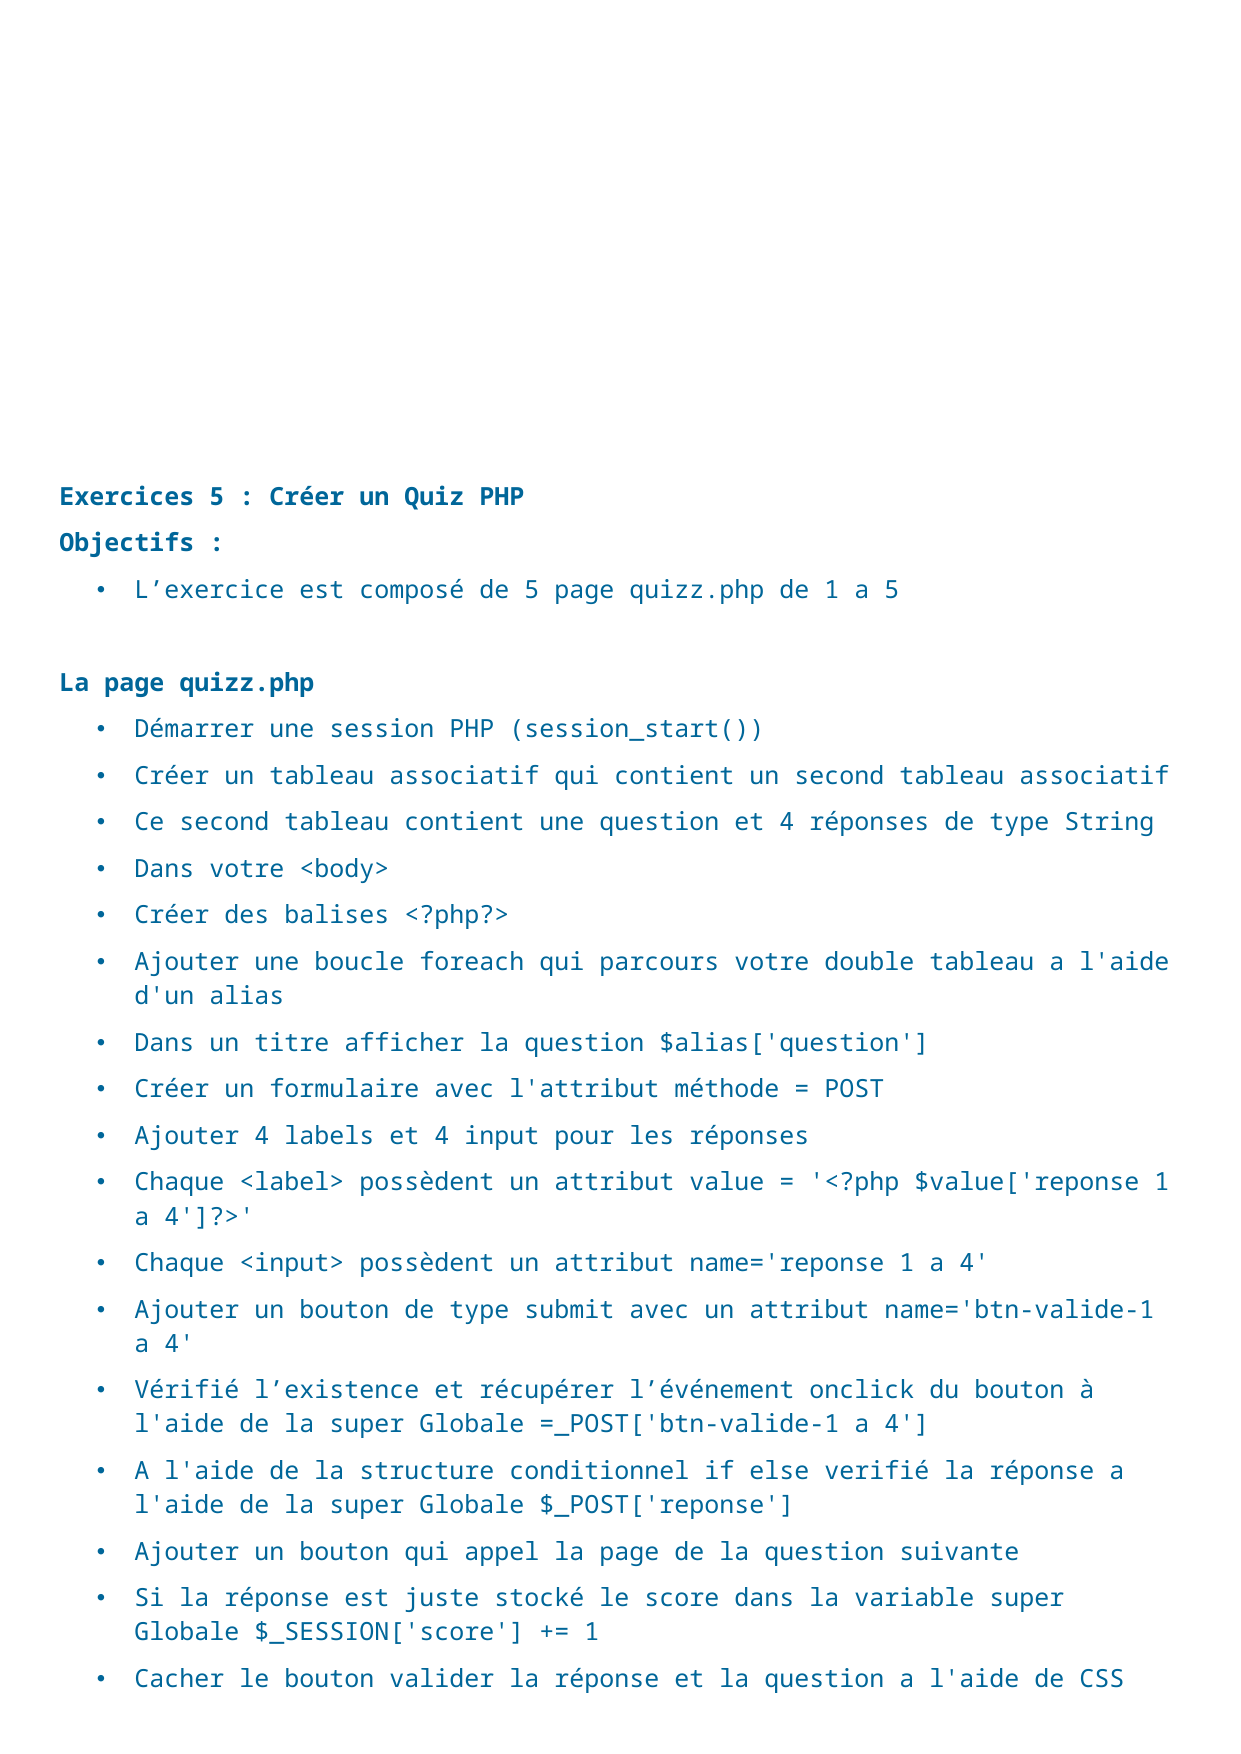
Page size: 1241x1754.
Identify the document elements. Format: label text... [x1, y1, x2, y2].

list Si la réponse est juste stocké le score dans la variable super Globale $_SESSION['score'] += 1 [97, 1580, 1181, 1648]
list Ajouter 4 labels et 4 input pour les réponses [97, 1117, 1181, 1152]
list Cacher le bouton valider la réponse et la question a l'aide de CSS [97, 1660, 1181, 1694]
list Créer un tableau associatif qui contient un second tableau associatif [97, 757, 1181, 792]
list Créer des balises <?php?> [97, 897, 1181, 931]
list L’exercice est composé de 5 page quizz.php de 1 a 5 [97, 571, 1181, 605]
list Chaque <input> possèdent un attribut name='reponse 1 a 4' [97, 1245, 1181, 1279]
list Ajouter une boucle foreach qui parcours votre double tableau a l'aide d'un alias [97, 944, 1181, 1012]
list Créer un formulaire avec l'attribut méthode = POST [97, 1071, 1181, 1105]
list Ce second tableau contient une question et 4 réponses de type String [97, 804, 1181, 838]
text Exercices 5 : Créer un Quiz PHP [59, 478, 1181, 512]
list A l'aide de la structure conditionnel if else verifié la réponse a l'aide de la super Globale $_POST['reponse'] [97, 1452, 1181, 1521]
text Objectifs : [59, 525, 1181, 559]
list Démarrer une session PHP (session_start()) [97, 711, 1181, 745]
list Ajouter un bouton de type submit avec un attribut name='btn-valide-1 a 4' [97, 1291, 1181, 1359]
text La page quizz.php [59, 664, 1181, 698]
list Ajouter un bouton qui appel la page de la question suivante [97, 1533, 1181, 1567]
list Chaque <label> possèdent un attribut value = '<?php $value['reponse 1 a 4']?>' [97, 1164, 1181, 1232]
list Dans un titre afficher la question $alias['question'] [97, 1024, 1181, 1058]
list Dans votre <body> [97, 851, 1181, 885]
list Vérifié l’existence et récupérer l’événement onclick du bouton à l'aide de la super Globale =_POST['btn-valide-1 a 4'] [97, 1372, 1181, 1440]
